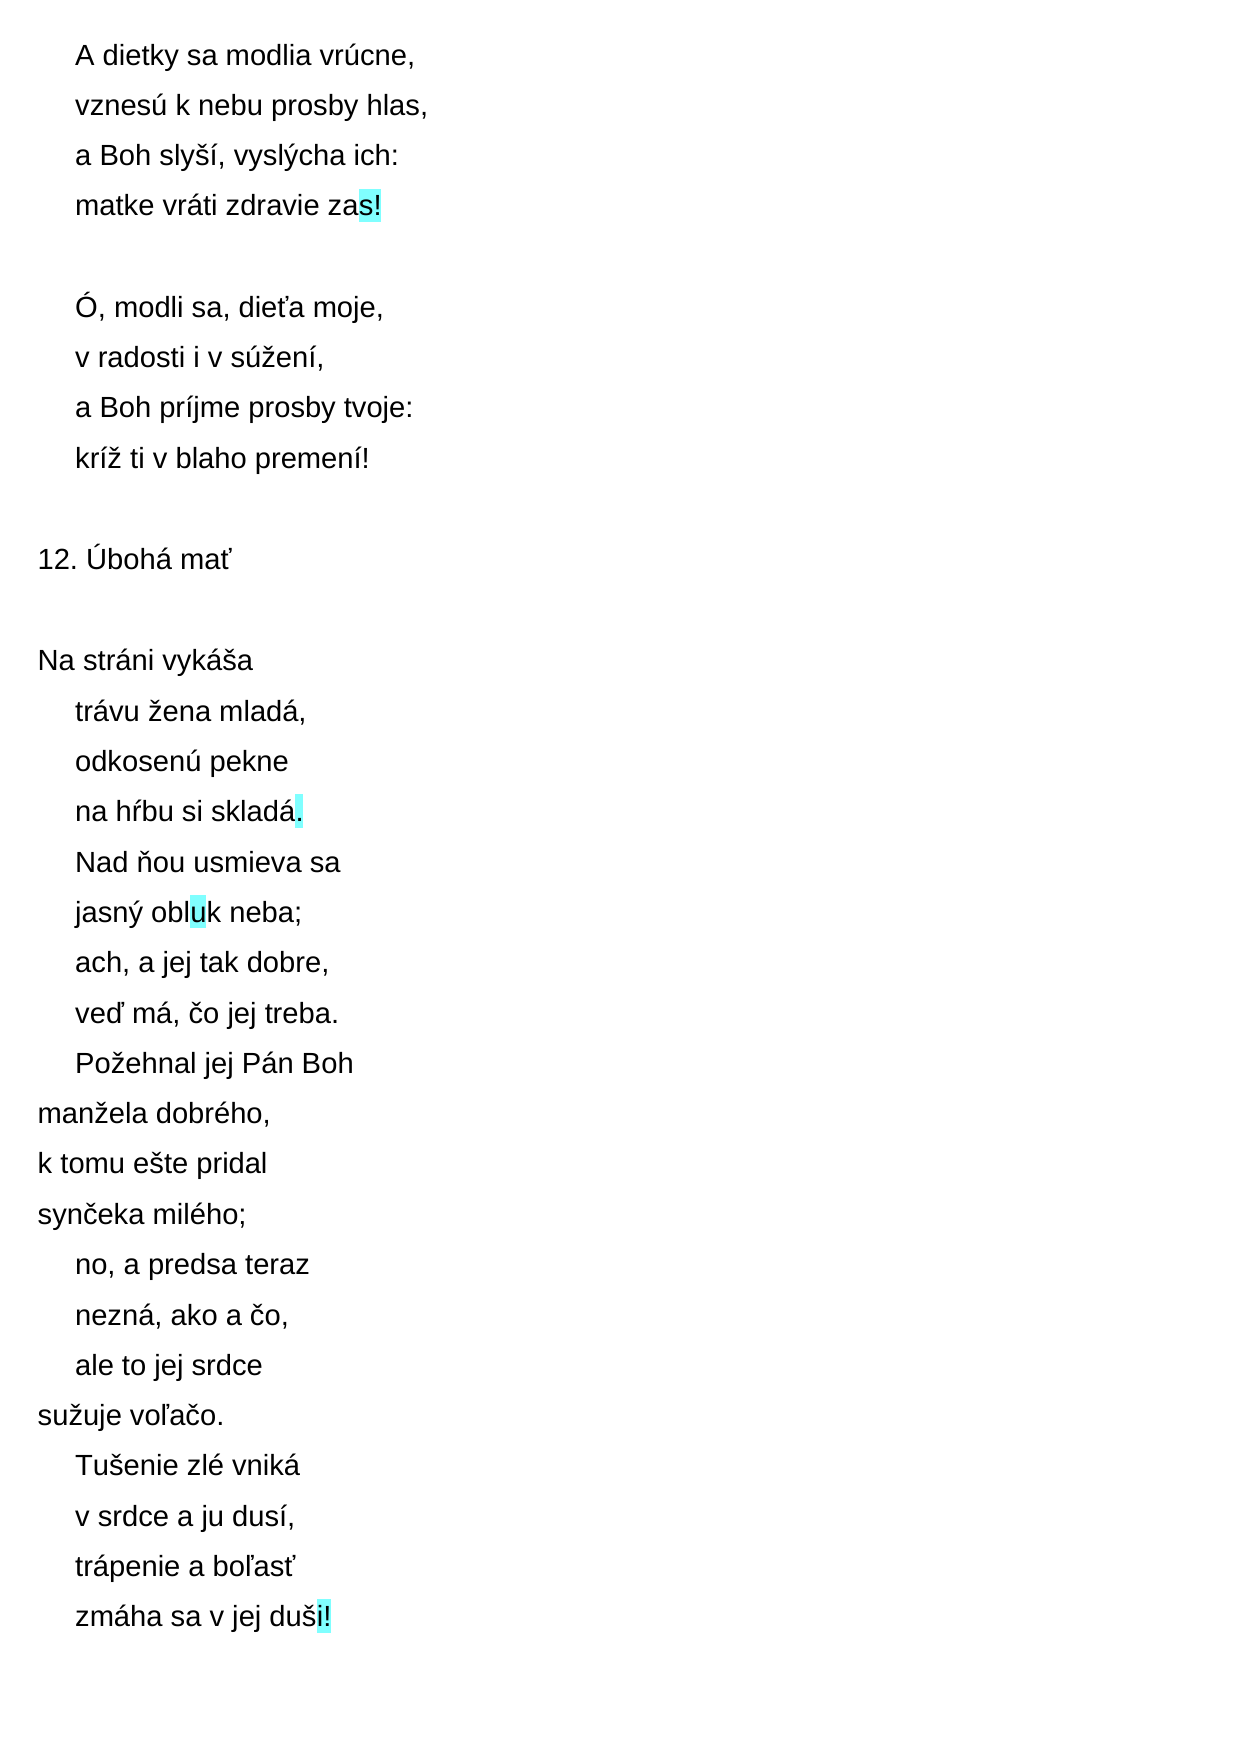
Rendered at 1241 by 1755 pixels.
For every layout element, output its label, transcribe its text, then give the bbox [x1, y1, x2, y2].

text kríž ti v blaho premení! [37, 441, 1130, 474]
text Ó, modli sa, dieťa moje, [37, 290, 1130, 323]
text trávu žena mladá, [37, 694, 1130, 727]
text Nad ňou usmieva sa [37, 845, 1130, 878]
text synčeka milého; [37, 1197, 1130, 1230]
text vznesú k nebu prosby hlas, [37, 88, 1130, 121]
text no, a predsa teraz [37, 1247, 1130, 1281]
text jasný obluk neba; [37, 895, 1130, 928]
text odkosenú pekne [37, 744, 1130, 778]
text Požehnal jej Pán Boh [37, 1046, 1130, 1079]
text matke vráti zdravie zas! [37, 188, 1130, 222]
text zmáha sa v jej duši! [37, 1599, 1130, 1633]
text trápenie a boľasť [37, 1549, 1130, 1583]
text a Boh slyší, vyslýcha ich: [37, 138, 1130, 172]
text veď má, čo jej treba. [37, 996, 1130, 1029]
text 12. Úbohá mať [37, 542, 1130, 576]
text Tušenie zlé vniká [37, 1448, 1130, 1482]
text ach, a jej tak dobre, [37, 945, 1130, 979]
text v radosti i v súžení, [37, 340, 1130, 374]
text na hŕbu si skladá. [37, 794, 1130, 828]
text v srdce a ju dusí, [37, 1499, 1130, 1532]
text k tomu ešte pridal [37, 1147, 1130, 1180]
text ale to jej srdce [37, 1348, 1130, 1381]
text manžela dobrého, [37, 1096, 1130, 1130]
text Na stráni vykáša [37, 643, 1130, 677]
text sužuje voľačo. [37, 1398, 1130, 1432]
text A dietky sa modlia vrúcne, [37, 37, 1130, 71]
text a Boh príjme prosby tvoje: [37, 390, 1130, 424]
text nezná, ako a čo, [37, 1297, 1130, 1331]
